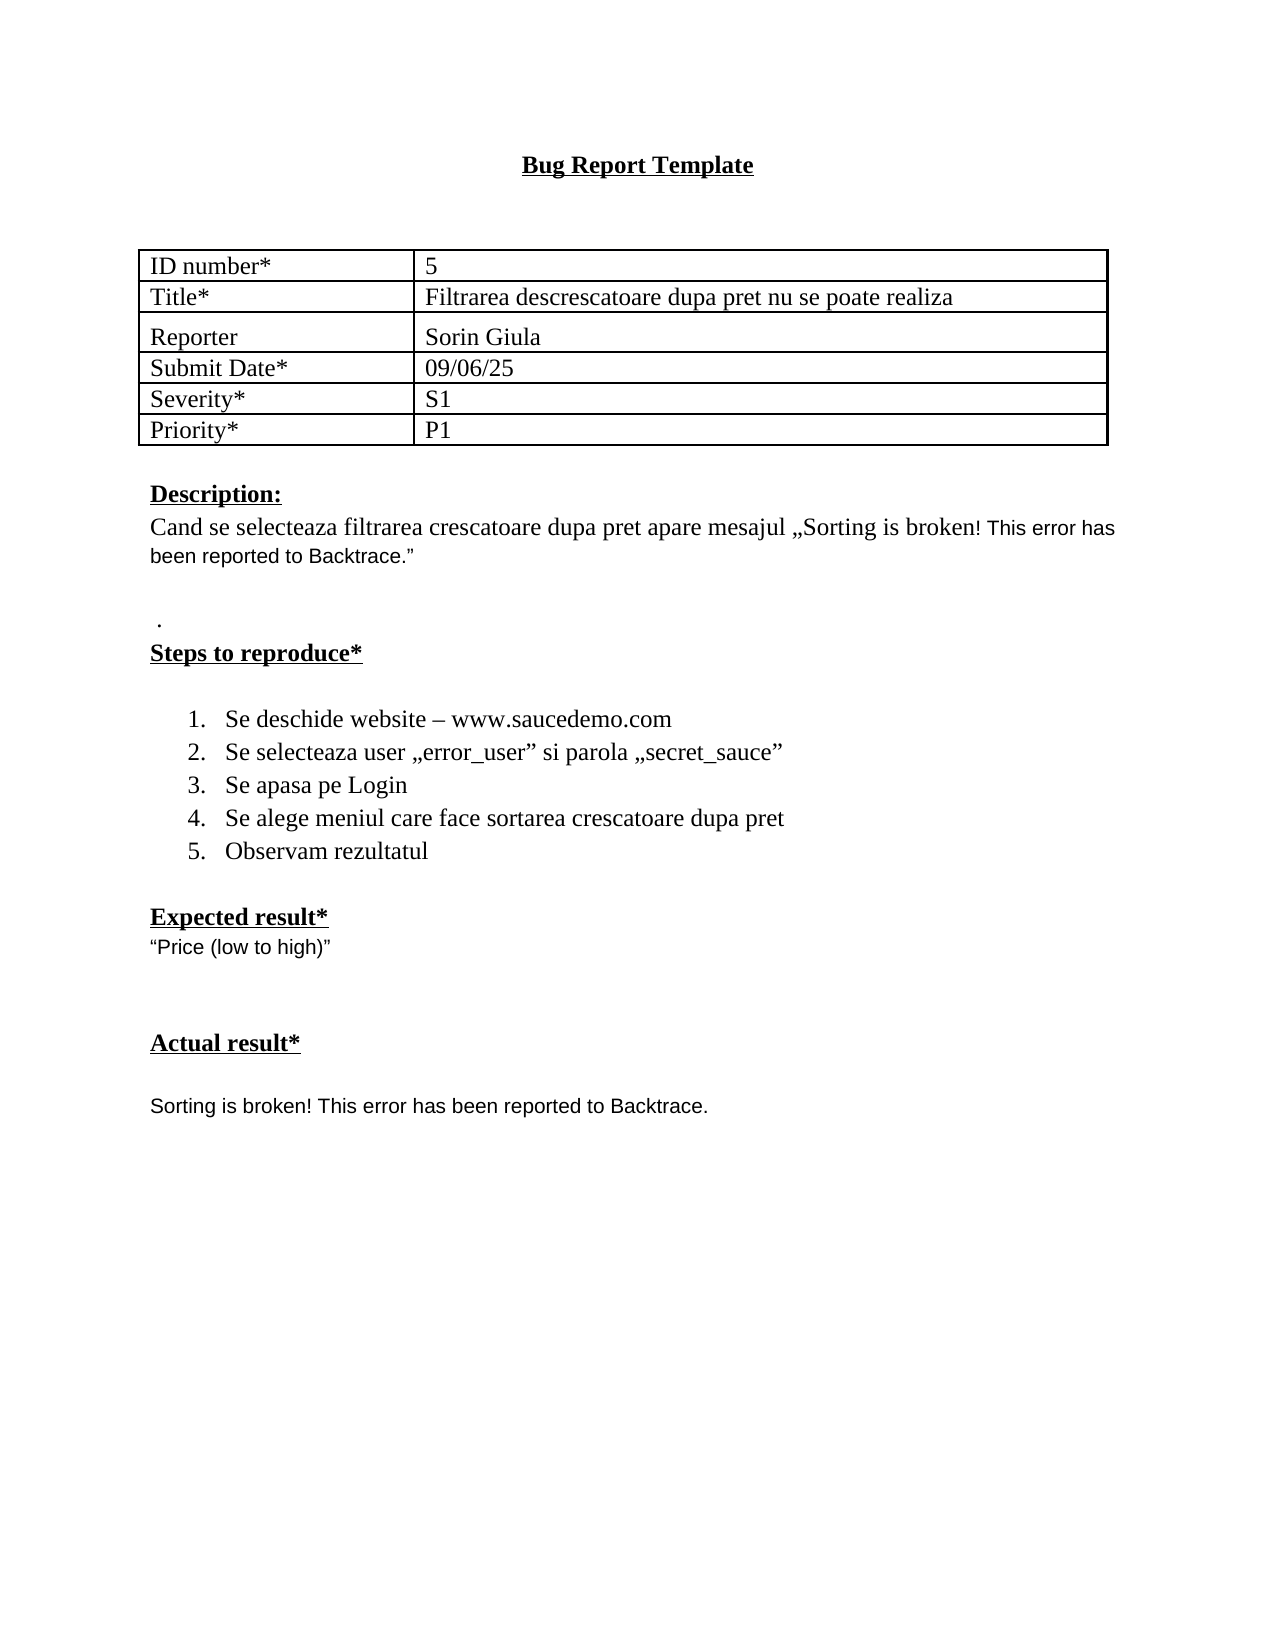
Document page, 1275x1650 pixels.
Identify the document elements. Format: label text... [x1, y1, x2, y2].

table_cell 09/06/25 [415, 353, 1106, 382]
text Description: [150, 479, 1125, 507]
table_cell S1 [415, 384, 1106, 413]
table_cell Priority* [140, 415, 413, 444]
text “Price (low to high)” [150, 935, 1125, 959]
table_cell P1 [415, 415, 1106, 444]
table_header 5 [415, 251, 1106, 280]
text Steps to reproduce* [150, 638, 1125, 666]
table_cell Title* [140, 282, 413, 311]
table_cell Reporter [140, 313, 413, 351]
table_cell Sorin Giula [415, 313, 1106, 351]
list Se alege meniul care face sortarea crescatoare dupa pret [187, 803, 1125, 831]
text Sorting is broken! This error has been reported to Backtrace. [150, 1094, 1125, 1118]
table_header ID number* [140, 251, 413, 280]
list Observam rezultatul [187, 836, 1125, 864]
table_cell Submit Date* [140, 353, 413, 382]
text Expected result* [150, 902, 1125, 931]
text . [150, 604, 1125, 633]
text Cand se selecteaza filtrarea crescatoare dupa pret apare mesajul „Sorting is broken! This error has been reported to Backtrace.” [150, 512, 1125, 568]
text Bug Report Template [150, 150, 1125, 179]
list Se selecteaza user „error_user” si parola „secret_sauce” [187, 737, 1125, 765]
list Se deschide website – www.saucedemo.com [187, 704, 1125, 732]
text Actual result* [150, 1028, 1125, 1057]
table_cell Filtrarea descrescatoare dupa pret nu se poate realiza [415, 282, 1106, 311]
list Se apasa pe Login [187, 770, 1125, 798]
table_cell Severity* [140, 384, 413, 413]
